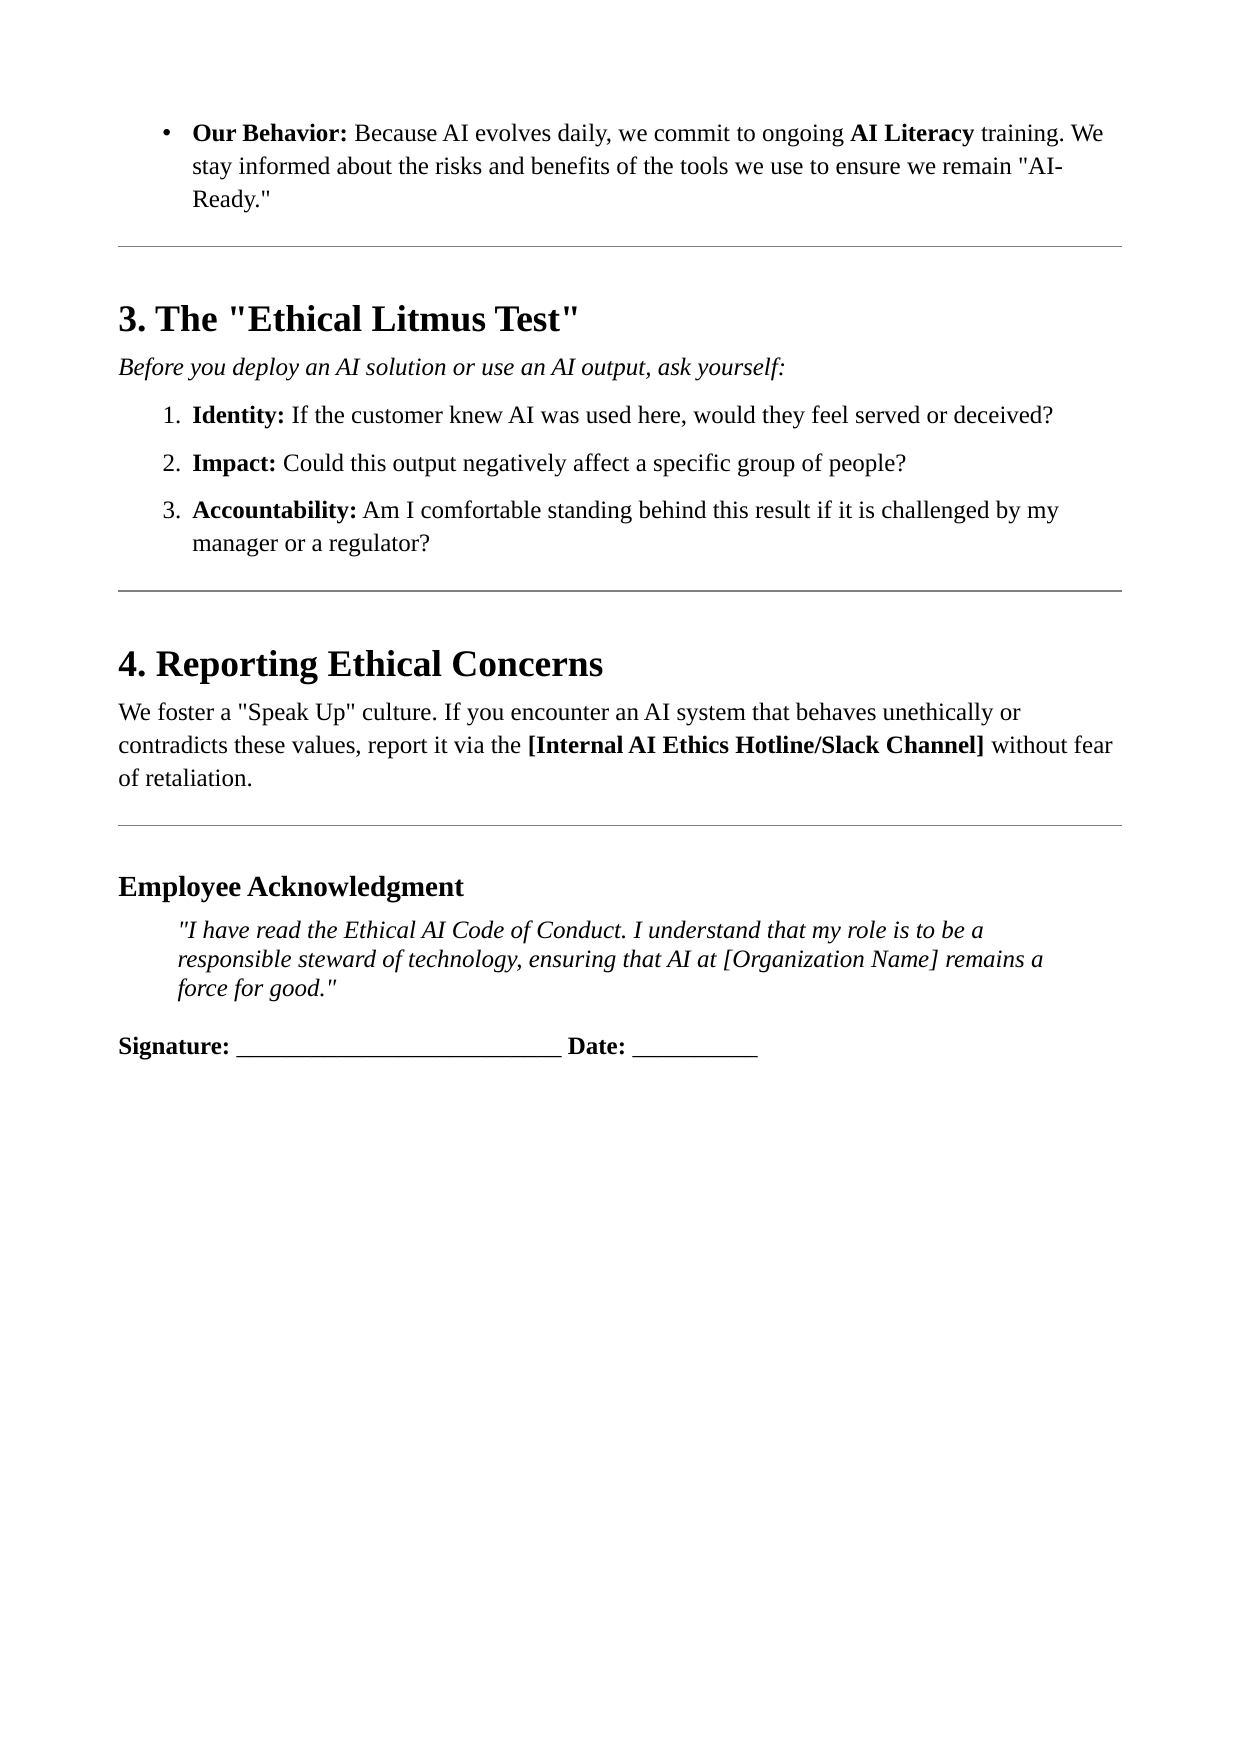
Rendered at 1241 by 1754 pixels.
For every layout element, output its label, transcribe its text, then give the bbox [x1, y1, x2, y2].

subtitle 3. The "Ethical Litmus Test" [118, 297, 1122, 340]
list Identity: If the customer knew AI was used here, would they feel served or deceived? [162, 400, 1122, 429]
text Before you deploy an AI solution or use an AI output, ask yourself: [118, 352, 1122, 381]
text We foster a "Speak Up" culture. If you encounter an AI system that behaves unethically or contradicts these values, report it via the [Internal AI Ethics Hotline/Slack Channel] without fear of retaliation. [118, 697, 1122, 791]
text "I have read the Ethical AI Code of Conduct. I understand that my role is to be a responsible steward of technology, ensuring that AI at [Organization Name] remains a force for good." [177, 915, 1063, 1001]
list Impact: Could this output negatively affect a specific group of people? [162, 448, 1122, 476]
subtitle Employee Acknowledgment [118, 869, 1122, 903]
list Our Behavior: Because AI evolves daily, we commit to ongoing AI Literacy training. We stay informed about the risks and benefits of the tools we use to ensure we remain "AI-Ready." [162, 118, 1122, 213]
subtitle 4. Reporting Ethical Concerns [118, 641, 1122, 684]
text Signature: __________________________ Date: __________ [118, 1031, 1122, 1060]
list Accountability: Am I comfortable standing behind this result if it is challenged by my manager or a regulator? [162, 495, 1122, 557]
